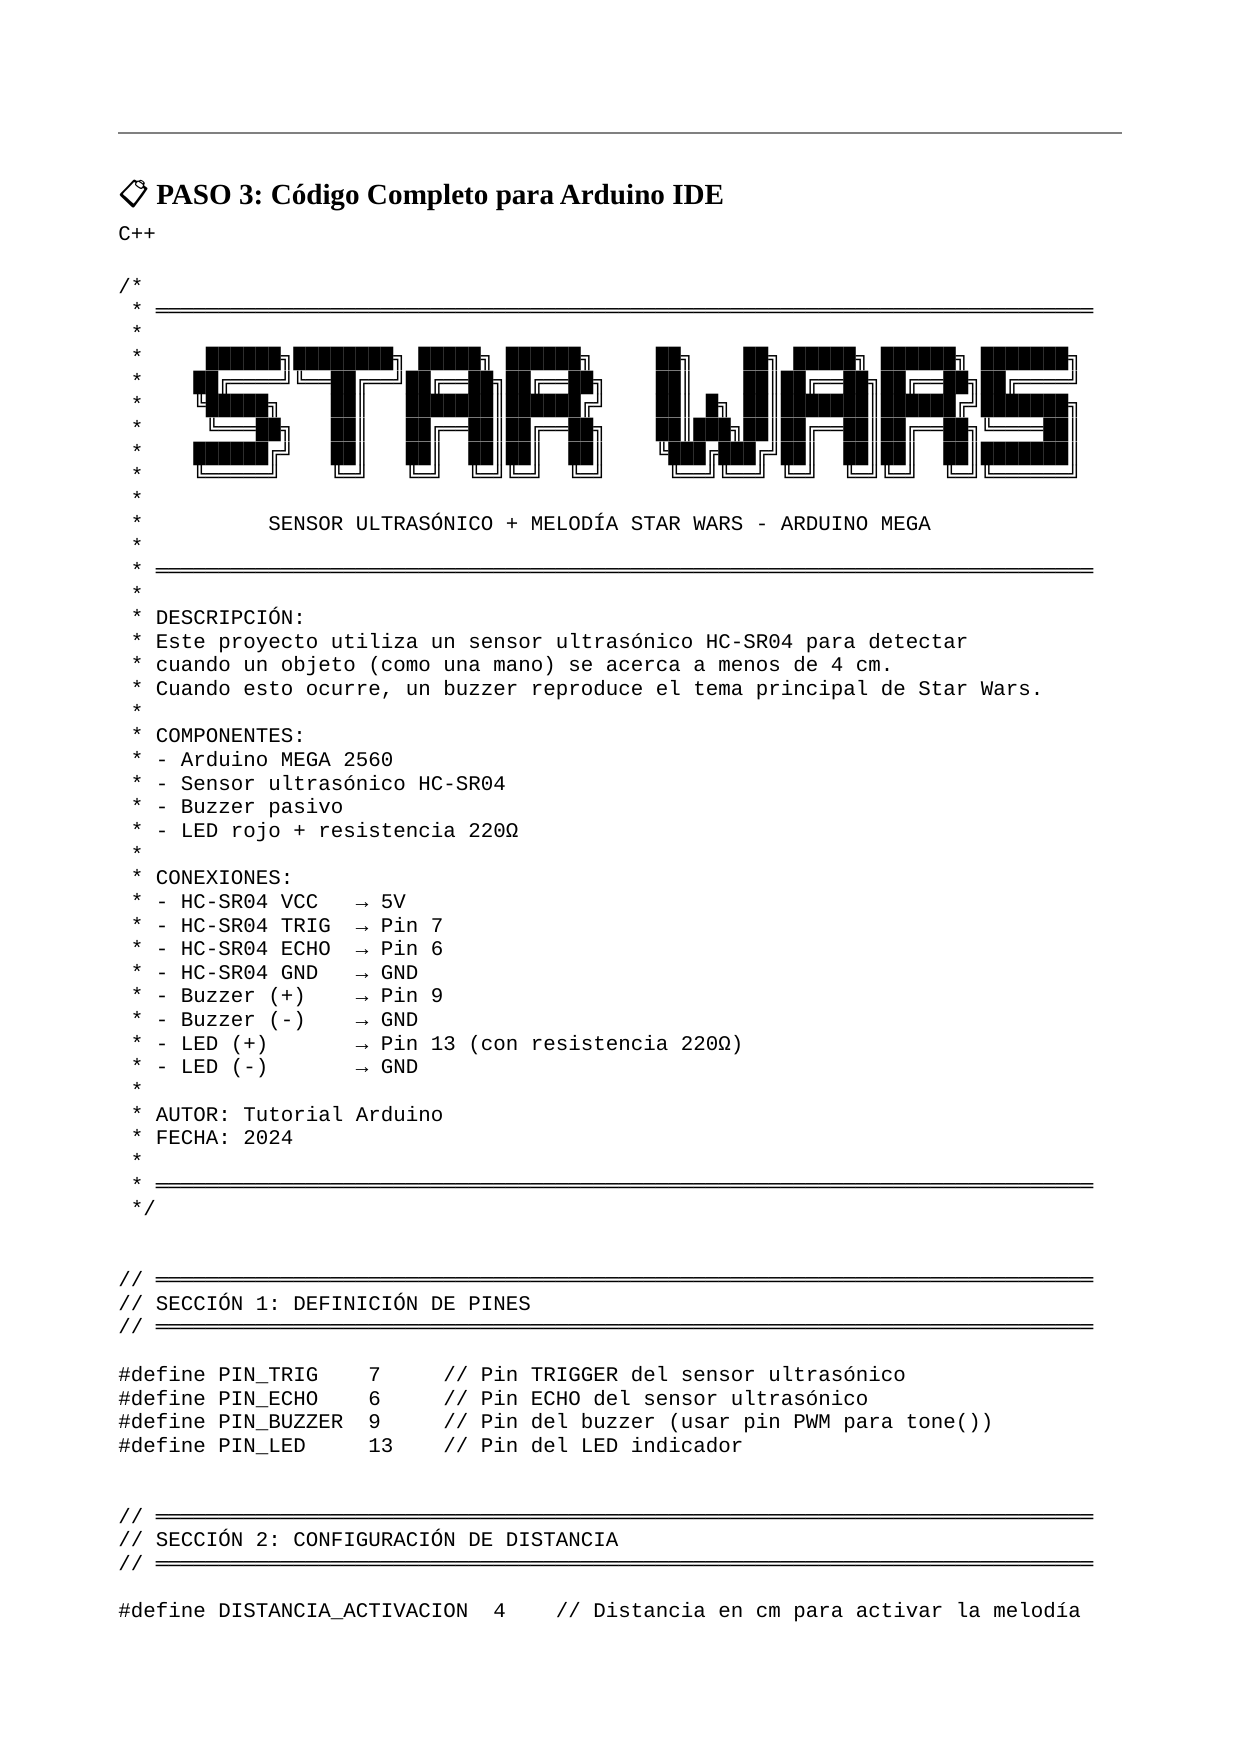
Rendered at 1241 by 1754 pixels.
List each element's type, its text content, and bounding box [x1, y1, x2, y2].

text // SECCIÓN 1: DEFINICIÓN DE PINES [118, 1293, 1122, 1317]
text * - LED (-) → GND [118, 1056, 1122, 1080]
text * [118, 583, 1122, 607]
text * FECHA: 2024 [118, 1127, 1122, 1151]
subtitle 📋 PASO 3: Código Completo para Arduino IDE [118, 177, 1122, 211]
text // ═══════════════════════════════════════════════════════════════════════════ [118, 1553, 1122, 1577]
text */ [118, 1198, 1122, 1222]
text * [118, 844, 1122, 867]
text // ═══════════════════════════════════════════════════════════════════════════ [118, 1317, 1122, 1340]
text * [118, 702, 1122, 725]
text * [118, 1080, 1122, 1104]
text * - Sensor ultrasónico HC-SR04 [118, 773, 1122, 796]
text * [118, 323, 1122, 347]
text #define DISTANCIA_ACTIVACION 4 // Distancia en cm para activar la melodía [118, 1600, 1122, 1624]
text * SENSOR ULTRASÓNICO + MELODÍA STAR WARS - ARDUINO MEGA [118, 513, 1122, 536]
text * [118, 536, 1122, 560]
text * ██╔════╝╚══██╔══╝██╔══██╗██╔══██╗ ██║ ██║██╔══██╗██╔══██╗██╔════╝ [218, 371, 284, 394]
text * - Buzzer (+) → Pin 9 [118, 986, 1122, 1009]
text * COMPONENTES: [118, 725, 1122, 749]
text * [118, 1151, 1122, 1175]
text * ██╔════╝╚══██╔══╝██╔══██╗██╔══██╗ ██║ ██║██╔══██╗██╔══██╗██╔════╝ [227, 371, 330, 394]
text * Cuando esto ocurre, un buzzer reproduce el tema principal de Star Wars. [118, 678, 1122, 702]
text * ═══════════════════════════════════════════════════════════════════════════ [118, 300, 1122, 323]
text * ██╔════╝╚══██╔══╝██╔══██╗██╔══██╗ ██║ ██║██╔══██╗██╔══██╗██╔════╝ [593, 371, 655, 394]
text * - Buzzer pasivo [118, 796, 1122, 820]
text * - HC-SR04 GND → GND [118, 962, 1122, 986]
text * ╚█████╗ ██║ ███████║██████╔╝ ██║ █╗ ██║███████║██████╔╝███████╗ [118, 394, 1122, 418]
text * ██████╔╝ ██║ ██║ ██║██║ ██║ ╚███╔███╔╝██║ ██║██║ ██║███████║ [118, 442, 193, 465]
text * CONEXIONES: [118, 867, 1122, 891]
text /* [118, 276, 1122, 300]
text * ██╔════╝╚══██╔══╝██╔══██╗██╔══██╗ ██║ ██║██╔══██╗██╔══██╗██╔════╝ [1014, 371, 1122, 394]
text * - LED (+) → Pin 13 (con resistencia 220Ω) [118, 1033, 1122, 1056]
text * AUTOR: Tutorial Arduino [118, 1104, 1122, 1127]
text * - Buzzer (-) → GND [118, 1009, 1122, 1033]
text * ╚═════╝ ╚═╝ ╚═╝ ╚═╝╚═╝ ╚═╝ ╚══╝╚══╝ ╚═╝ ╚═╝╚═╝ ╚═╝╚══════╝ [118, 465, 1122, 489]
text * cuando un objeto (como una mano) se acerca a menos de 4 cm. [118, 654, 1122, 678]
text #define PIN_BUZZER 9 // Pin del buzzer (usar pin PWM para tone()) [118, 1411, 1122, 1435]
text // ═══════════════════════════════════════════════════════════════════════════ [118, 1269, 1122, 1293]
text * - HC-SR04 ECHO → Pin 6 [118, 938, 1122, 962]
text #define PIN_ECHO 6 // Pin ECHO del sensor ultrasónico [118, 1387, 1122, 1411]
text C++ [118, 223, 1122, 247]
text * ═══════════════════════════════════════════════════════════════════════════ [118, 560, 1122, 583]
text #define PIN_LED 13 // Pin del LED indicador [118, 1435, 1122, 1458]
text * - LED rojo + resistencia 220Ω [118, 820, 1122, 844]
text * DESCRIPCIÓN: [118, 607, 1122, 631]
text * Este proyecto utiliza un sensor ultrasónico HC-SR04 para detectar [118, 631, 1122, 654]
text * - Arduino MEGA 2560 [118, 749, 1122, 773]
text * - HC-SR04 VCC → 5V [118, 891, 1122, 914]
text * ██████╔╝ ██║ ██║ ██║██║ ██║ ╚███╔███╔╝██║ ██║██║ ██║███████║ [602, 442, 668, 465]
text #define PIN_TRIG 7 // Pin TRIGGER del sensor ultrasónico [118, 1364, 1122, 1387]
text * - HC-SR04 TRIG → Pin 7 [118, 914, 1122, 938]
text * ═══════════════════════════════════════════════════════════════════════════ [118, 1175, 1122, 1198]
text * ██████╗████████╗ █████╗ ██████╗ ██╗ ██╗ █████╗ ██████╗ ███████╗ [118, 347, 1122, 371]
text * ╚═══██╗ ██║ ██╔══██║██╔══██╗ ██║███╗██║██╔══██║██╔══██╗╚════██║ [118, 418, 1122, 442]
text * ██╔════╝╚══██╔══╝██╔══██╗██╔══██╗ ██║ ██║██╔══██╗██╔══██╗██╔════╝ [118, 371, 193, 394]
text // SECCIÓN 2: CONFIGURACIÓN DE DISTANCIA [118, 1529, 1122, 1553]
text * ██╔════╝╚══██╔══╝██╔══██╗██╔══██╗ ██║ ██║██╔══██╗██╔══██╗██╔════╝ [1006, 371, 1072, 394]
text * [118, 489, 1122, 513]
text // ═══════════════════════════════════════════════════════════════════════════ [118, 1506, 1122, 1529]
